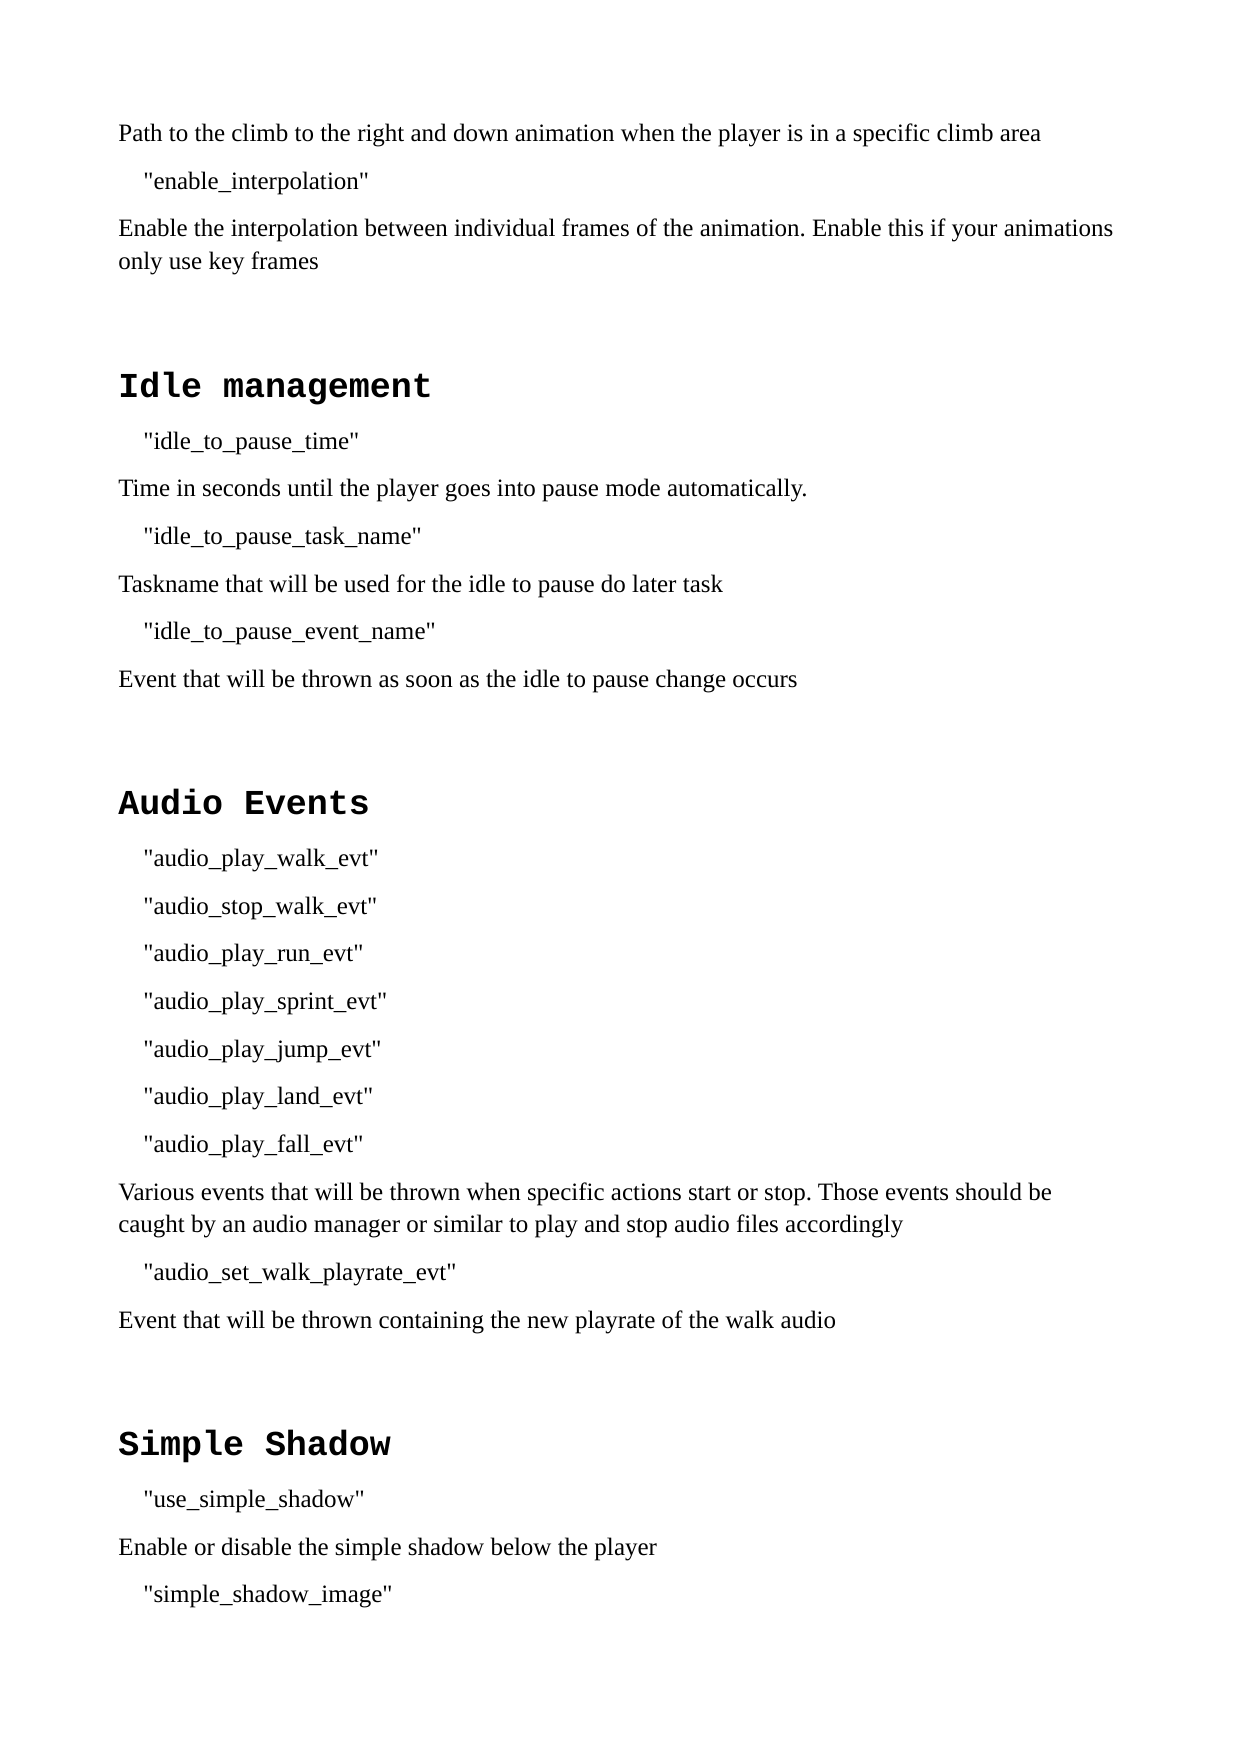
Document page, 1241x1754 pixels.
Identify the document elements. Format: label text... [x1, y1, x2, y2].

text Various events that will be thrown when specific actions start or stop. Those events should be caught by an audio manager or similar to play and stop audio files accordingly [118, 1177, 1122, 1238]
text Event that will be thrown as soon as the idle to pause change occurs [118, 664, 1122, 693]
text "enable_interpolation" [118, 166, 1122, 194]
text "audio_play_walk_evt" [118, 843, 1122, 872]
text "audio_play_run_evt" [118, 938, 1122, 967]
text Enable or disable the simple shadow below the player [118, 1532, 1122, 1561]
text Taskname that will be used for the idle to pause do later task [118, 569, 1122, 597]
subtitle Idle management [118, 368, 1122, 407]
text "simple_shadow_image" [118, 1579, 1122, 1608]
text "audio_play_jump_evt" [118, 1034, 1122, 1062]
text "audio_play_land_evt" [118, 1081, 1122, 1110]
text Enable the interpolation between individual frames of the animation. Enable this if your animations only use key frames [118, 213, 1122, 275]
text Path to the climb to the right and down animation when the player is in a specific climb area [118, 118, 1122, 147]
subtitle Audio Events [118, 785, 1122, 825]
subtitle Simple Shadow [118, 1426, 1122, 1466]
text "idle_to_pause_task_name" [118, 521, 1122, 550]
text "audio_set_walk_playrate_evt" [118, 1257, 1122, 1286]
text "use_simple_shadow" [118, 1484, 1122, 1513]
text Time in seconds until the player goes into pause mode automatically. [118, 473, 1122, 502]
text Event that will be thrown containing the new playrate of the walk audio [118, 1305, 1122, 1333]
text "audio_play_sprint_evt" [118, 986, 1122, 1015]
text "audio_play_fall_evt" [118, 1129, 1122, 1158]
text "idle_to_pause_event_name" [118, 616, 1122, 645]
text "audio_stop_walk_evt" [118, 891, 1122, 920]
text "idle_to_pause_time" [118, 426, 1122, 454]
